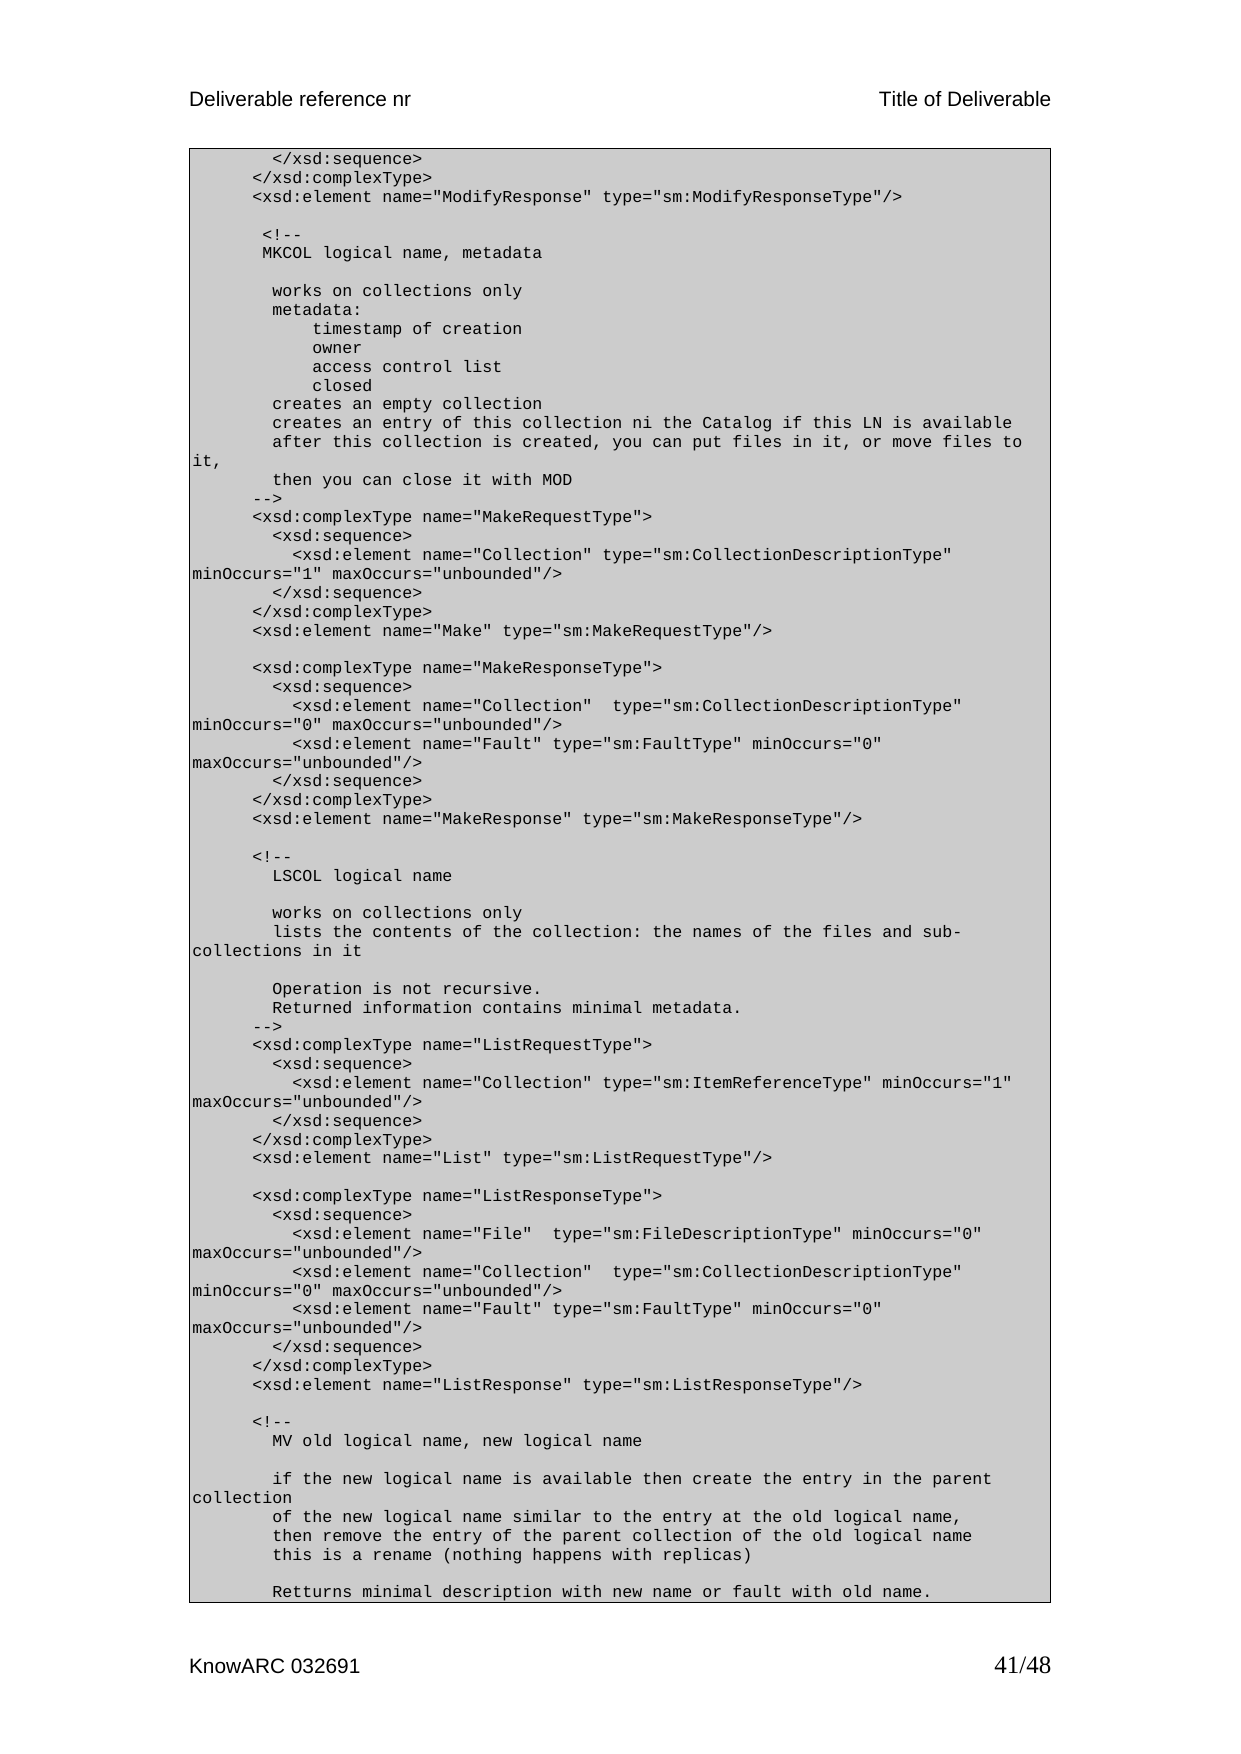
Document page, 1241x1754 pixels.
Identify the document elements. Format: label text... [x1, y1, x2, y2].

text closed [190, 374, 1050, 393]
text <xsd:element name="File" type="sm:FileDescriptionType" minOccurs="0" maxOccurs="unbounded"/> [190, 1222, 1050, 1260]
text timestamp of creation [190, 317, 1050, 336]
text </xsd:complexType> [190, 789, 1050, 808]
text </xsd:sequence> [190, 581, 1050, 600]
text works on collections only [190, 902, 1050, 921]
text after this collection is created, you can put files in it, or move files to it, [190, 431, 1050, 468]
text <xsd:element name="Collection" type="sm:CollectionDescriptionType" minOccurs="1" maxOccurs="unbounded"/> [190, 544, 1050, 581]
text lists the contents of the collection: the names of the files and sub-collections in it [190, 921, 1050, 958]
text MV old logical name, new logical name [190, 1430, 1050, 1449]
text <xsd:complexType name="ListRequestType"> [190, 1034, 1050, 1053]
text </xsd:sequence> [190, 1109, 1050, 1128]
text </xsd:complexType> [190, 600, 1050, 619]
text <xsd:sequence> [190, 525, 1050, 544]
text of the new logical name similar to the entry at the old logical name, [190, 1505, 1050, 1524]
text <xsd:element name="Fault" type="sm:FaultType" minOccurs="0" maxOccurs="unbounded"/> [190, 732, 1050, 770]
text <xsd:element name="MakeResponse" type="sm:MakeResponseType"/> [190, 808, 1050, 826]
text <xsd:element name="Fault" type="sm:FaultType" minOccurs="0" maxOccurs="unbounded"/> [190, 1298, 1050, 1336]
text <xsd:complexType name="MakeResponseType"> [190, 657, 1050, 676]
text MKCOL logical name, metadata [190, 242, 1050, 261]
text <xsd:element name="List" type="sm:ListRequestType"/> [190, 1147, 1050, 1166]
text Returned information contains minimal metadata. [190, 996, 1050, 1015]
text </xsd:complexType> [190, 167, 1050, 185]
text then remove the entry of the parent collection of the old logical name [190, 1524, 1050, 1543]
text works on collections only [190, 280, 1050, 298]
text <!-- [190, 845, 1050, 864]
text this is a rename (nothing happens with replicas) [190, 1543, 1050, 1562]
text <!-- [190, 1411, 1050, 1430]
text <xsd:element name="Collection" type="sm:ItemReferenceType" minOccurs="1" maxOccurs="unbounded"/> [190, 1072, 1050, 1109]
text <xsd:element name="Collection" type="sm:CollectionDescriptionType" minOccurs="0" maxOccurs="unbounded"/> [190, 1260, 1050, 1298]
text --> [190, 1015, 1050, 1034]
text <!-- [190, 223, 1050, 242]
text Retturns minimal description with new name or fault with old name. [190, 1581, 1050, 1602]
text <xsd:complexType name="ListResponseType"> [190, 1185, 1050, 1203]
text creates an entry of this collection ni the Catalog if this LN is available [190, 412, 1050, 431]
text access control list [190, 355, 1050, 374]
text owner [190, 336, 1050, 355]
text </xsd:complexType> [190, 1128, 1050, 1147]
text <xsd:sequence> [190, 1053, 1050, 1072]
text <xsd:complexType name="MakeRequestType"> [190, 506, 1050, 525]
text Operation is not recursive. [190, 977, 1050, 996]
text then you can close it with MOD [190, 468, 1050, 487]
text if the new logical name is available then create the entry in the parent collection [190, 1467, 1050, 1505]
text <xsd:element name="ModifyResponse" type="sm:ModifyResponseType"/> [190, 185, 1050, 204]
text <xsd:sequence> [190, 676, 1050, 694]
text <xsd:element name="Make" type="sm:MakeRequestType"/> [190, 619, 1050, 638]
text --> [190, 487, 1050, 506]
text metadata: [190, 298, 1050, 317]
text <xsd:element name="ListResponse" type="sm:ListResponseType"/> [190, 1373, 1050, 1392]
text <xsd:sequence> [190, 1203, 1050, 1222]
text </xsd:sequence> [190, 770, 1050, 789]
text <xsd:element name="Collection" type="sm:CollectionDescriptionType" minOccurs="0" maxOccurs="unbounded"/> [190, 694, 1050, 732]
text LSCOL logical name [190, 864, 1050, 883]
text creates an empty collection [190, 393, 1050, 412]
text </xsd:complexType> [190, 1354, 1050, 1373]
text </xsd:sequence> [190, 1336, 1050, 1354]
text </xsd:sequence> [190, 149, 1050, 167]
